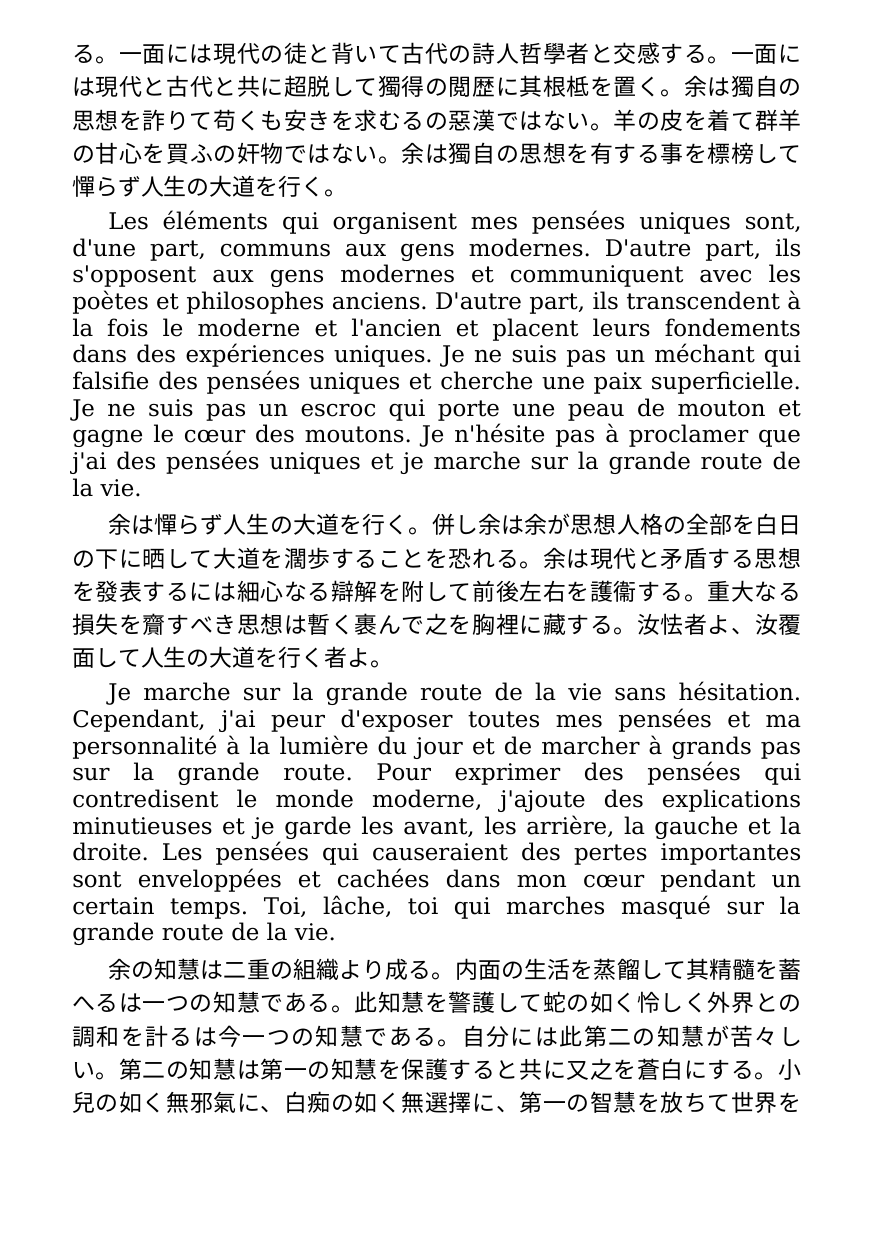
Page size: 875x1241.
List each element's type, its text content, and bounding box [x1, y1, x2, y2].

text Je marche sur la grande route de la vie sans hésitation. Cependant, j'ai peur d'exposer toutes mes pensées et ma personnalité à la lumière du jour et de marcher à grands pas sur la grande route. Pour exprimer des pensées qui contredisent le monde moderne, j'ajoute des explications minutieuses et je garde les avant, les arrière, la gauche et la droite. Les pensées qui causeraient des pertes importantes sont enveloppées et cachées dans mon cœur pendant un certain temps. Toi, lâche, toi qui marches masqué sur la grande route de la vie. [72, 679, 802, 946]
text 余の知慧は二重の組織より成る。内面の生活を蒸餾して其精髓を蓄へるは一つの知慧である。此知慧を警護して蛇の如く怜しく外界との調和を計るは今一つの知慧である。自分には此第二の知慧が苦々しい。第二の知慧は第一の知慧を保護すると共に又之を蒼白にする。小兒の如く無邪氣に、白痴の如く無選擇に、第一の智慧を放ちて世界を [72, 952, 802, 1118]
text る。一面には現代の徒と背いて古代の詩人哲學者と交感する。一面には現代と古代と共に超脱して獨得の閲歴に其根柢を置く。余は獨自の思想を詐りて苟くも安きを求むるの惡漢ではない。羊の皮を着て群羊の甘心を買ふの奸物ではない。余は獨自の思想を有する事を標榜して憚らず人生の大道を行く。 [72, 36, 802, 202]
text 余は憚らず人生の大道を行く。併し余は余が思想人格の全部を白日の下に晒して大道を濶歩することを恐れる。余は現代と矛盾する思想を發表するには細心なる辯解を附して前後左右を護衞する。重大なる損失を齎すべき思想は暫く裹んで之を胸裡に藏する。汝怯者よ、汝覆面して人生の大道を行く者よ。 [72, 507, 802, 673]
text Les éléments qui organisent mes pensées uniques sont, d'une part, communs aux gens modernes. D'autre part, ils s'opposent aux gens modernes et communiquent avec les poètes et philosophes anciens. D'autre part, ils transcendent à la fois le moderne et l'ancien et placent leurs fondements dans des expériences uniques. Je ne suis pas un méchant qui falsifie des pensées uniques et cherche une paix superficielle. Je ne suis pas un escroc qui porte une peau de mouton et gagne le cœur des moutons. Je n'hésite pas à proclamer que j'ai des pensées uniques et je marche sur la grande route de la vie. [72, 208, 802, 501]
